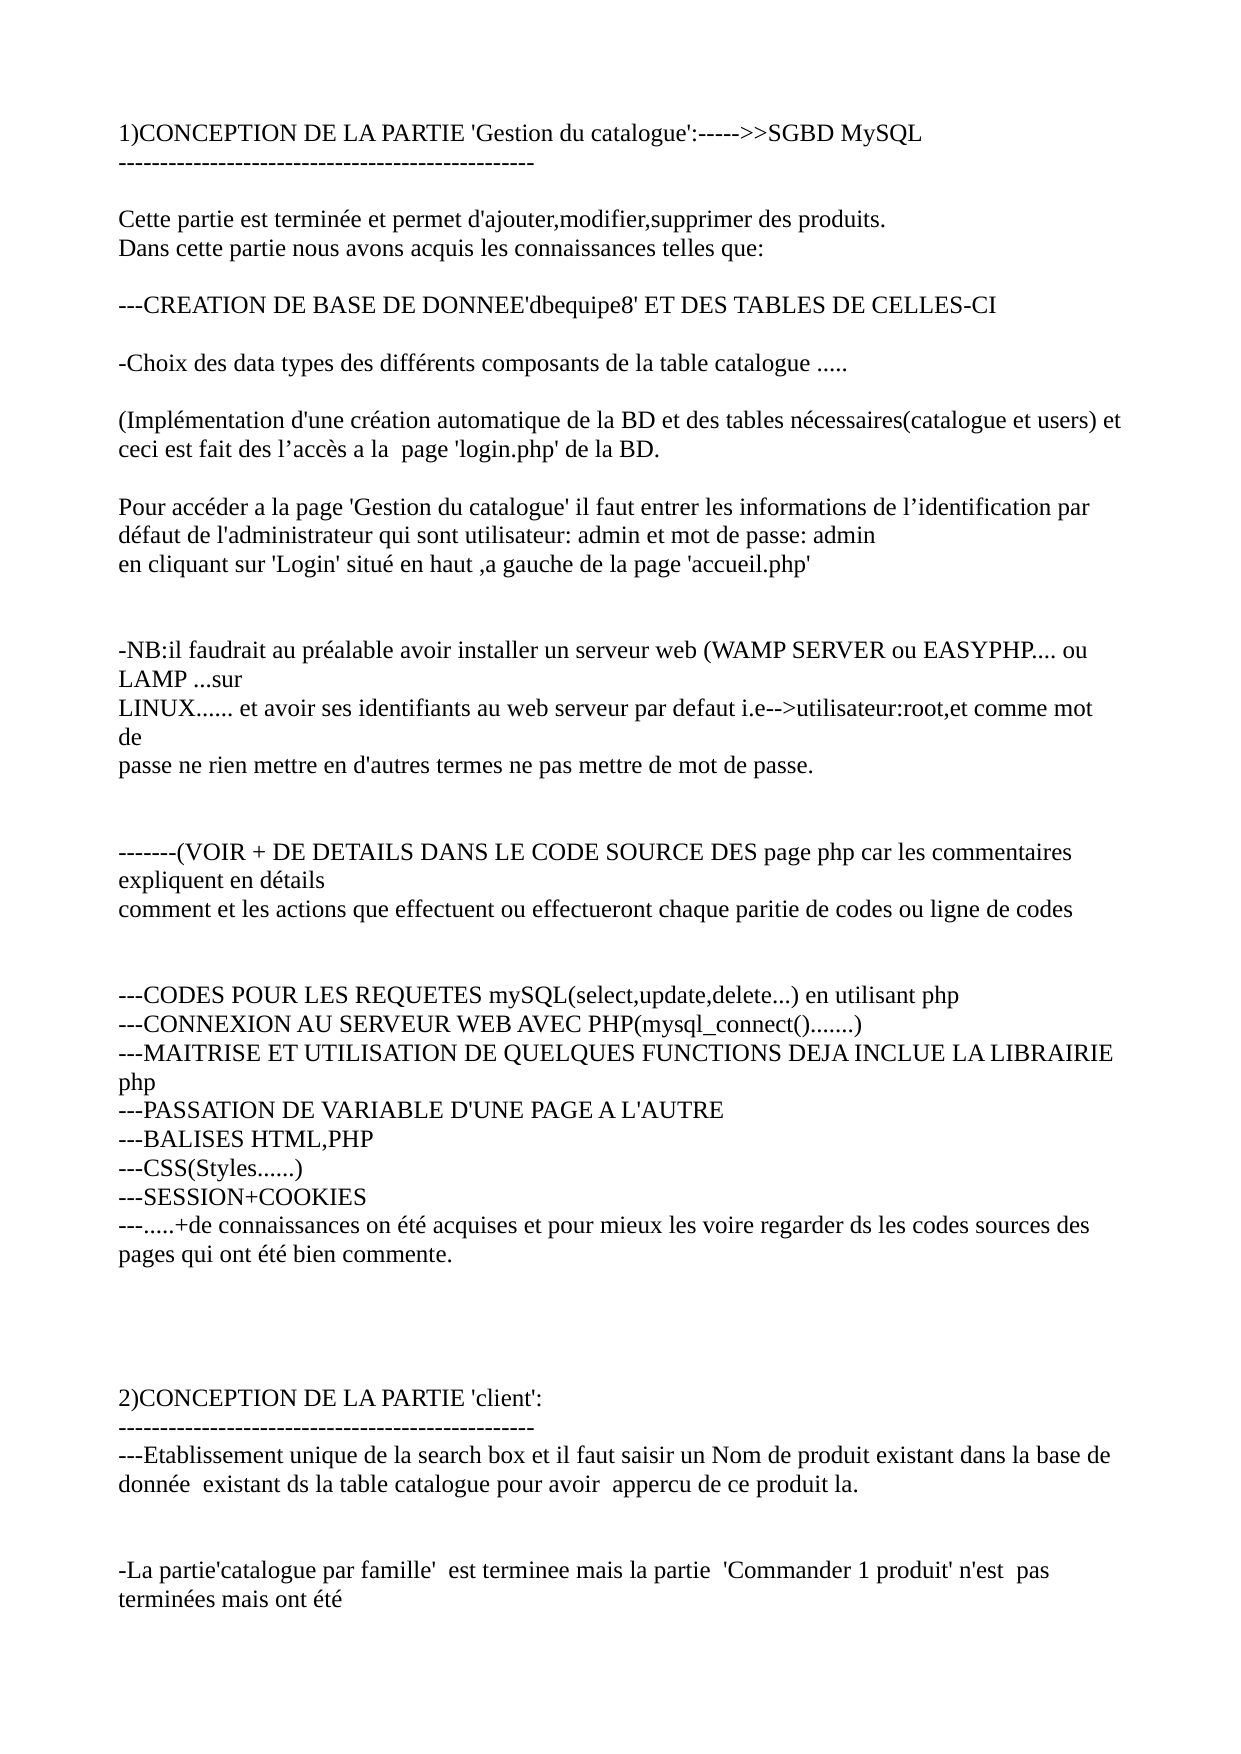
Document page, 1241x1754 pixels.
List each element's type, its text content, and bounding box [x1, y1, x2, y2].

text -------------------------------------------------- [118, 147, 1122, 176]
text -La partie'catalogue par famille' est terminee mais la partie 'Commander 1 produit' n'est pas terminées mais ont été [118, 1556, 1122, 1613]
text défaut de l'administrateur qui sont utilisateur: admin et mot de passe: admin [118, 521, 1122, 549]
text comment et les actions que effectuent ou effectueront chaque paritie de codes ou ligne de codes [118, 894, 1122, 923]
text (Implémentation d'une création automatique de la BD et des tables nécessaires(catalogue et users) et [118, 406, 1122, 434]
text ---MAITRISE ET UTILISATION DE QUELQUES FUNCTIONS DEJA INCLUE LA LIBRAIRIE php [118, 1038, 1122, 1096]
text ---BALISES HTML,PHP [118, 1124, 1122, 1153]
text Cette partie est terminée et permet d'ajouter,modifier,supprimer des produits. [118, 204, 1122, 233]
text passe ne rien mettre en d'autres termes ne pas mettre de mot de passe. [118, 751, 1122, 779]
text pages qui ont été bien commente. [118, 1239, 1122, 1268]
text ---CSS(Styles......) [118, 1153, 1122, 1182]
text 2)CONCEPTION DE LA PARTIE 'client': [118, 1383, 1122, 1412]
text -NB:il faudrait au préalable avoir installer un serveur web (WAMP SERVER ou EASYPHP.... ou LAMP ...sur [118, 636, 1122, 693]
text ---PASSATION DE VARIABLE D'UNE PAGE A L'AUTRE [118, 1096, 1122, 1124]
text -------------------------------------------------- [118, 1412, 1122, 1441]
text -Choix des data types des différents composants de la table catalogue ..... [118, 348, 1122, 377]
text ---CREATION DE BASE DE DONNEE'dbequipe8' ET DES TABLES DE CELLES-CI [118, 291, 1122, 319]
text ---CONNEXION AU SERVEUR WEB AVEC PHP(mysql_connect().......) [118, 1009, 1122, 1038]
text Dans cette partie nous avons acquis les connaissances telles que: [118, 233, 1122, 262]
text -------(VOIR + DE DETAILS DANS LE CODE SOURCE DES page php car les commentaires expliquent en détails [118, 837, 1122, 894]
text LINUX...... et avoir ses identifiants au web serveur par defaut i.e-->utilisateur:root,et comme mot de [118, 693, 1122, 751]
text ---.....+de connaissances on été acquises et pour mieux les voire regarder ds les codes sources des [118, 1211, 1122, 1239]
text ---Etablissement unique de la search box et il faut saisir un Nom de produit existant dans la base de [118, 1441, 1122, 1469]
text ceci est fait des l’accès a la page 'login.php' de la BD. [118, 434, 1122, 463]
text ---SESSION+COOKIES [118, 1182, 1122, 1211]
text 1)CONCEPTION DE LA PARTIE 'Gestion du catalogue':----->>SGBD MySQL [118, 118, 1122, 147]
text ---CODES POUR LES REQUETES mySQL(select,update,delete...) en utilisant php [118, 981, 1122, 1009]
text Pour accéder a la page 'Gestion du catalogue' il faut entrer les informations de l’identification par [118, 492, 1122, 521]
text donnée existant ds la table catalogue pour avoir appercu de ce produit la. [118, 1469, 1122, 1498]
text en cliquant sur 'Login' situé en haut ,a gauche de la page 'accueil.php' [118, 549, 1122, 578]
